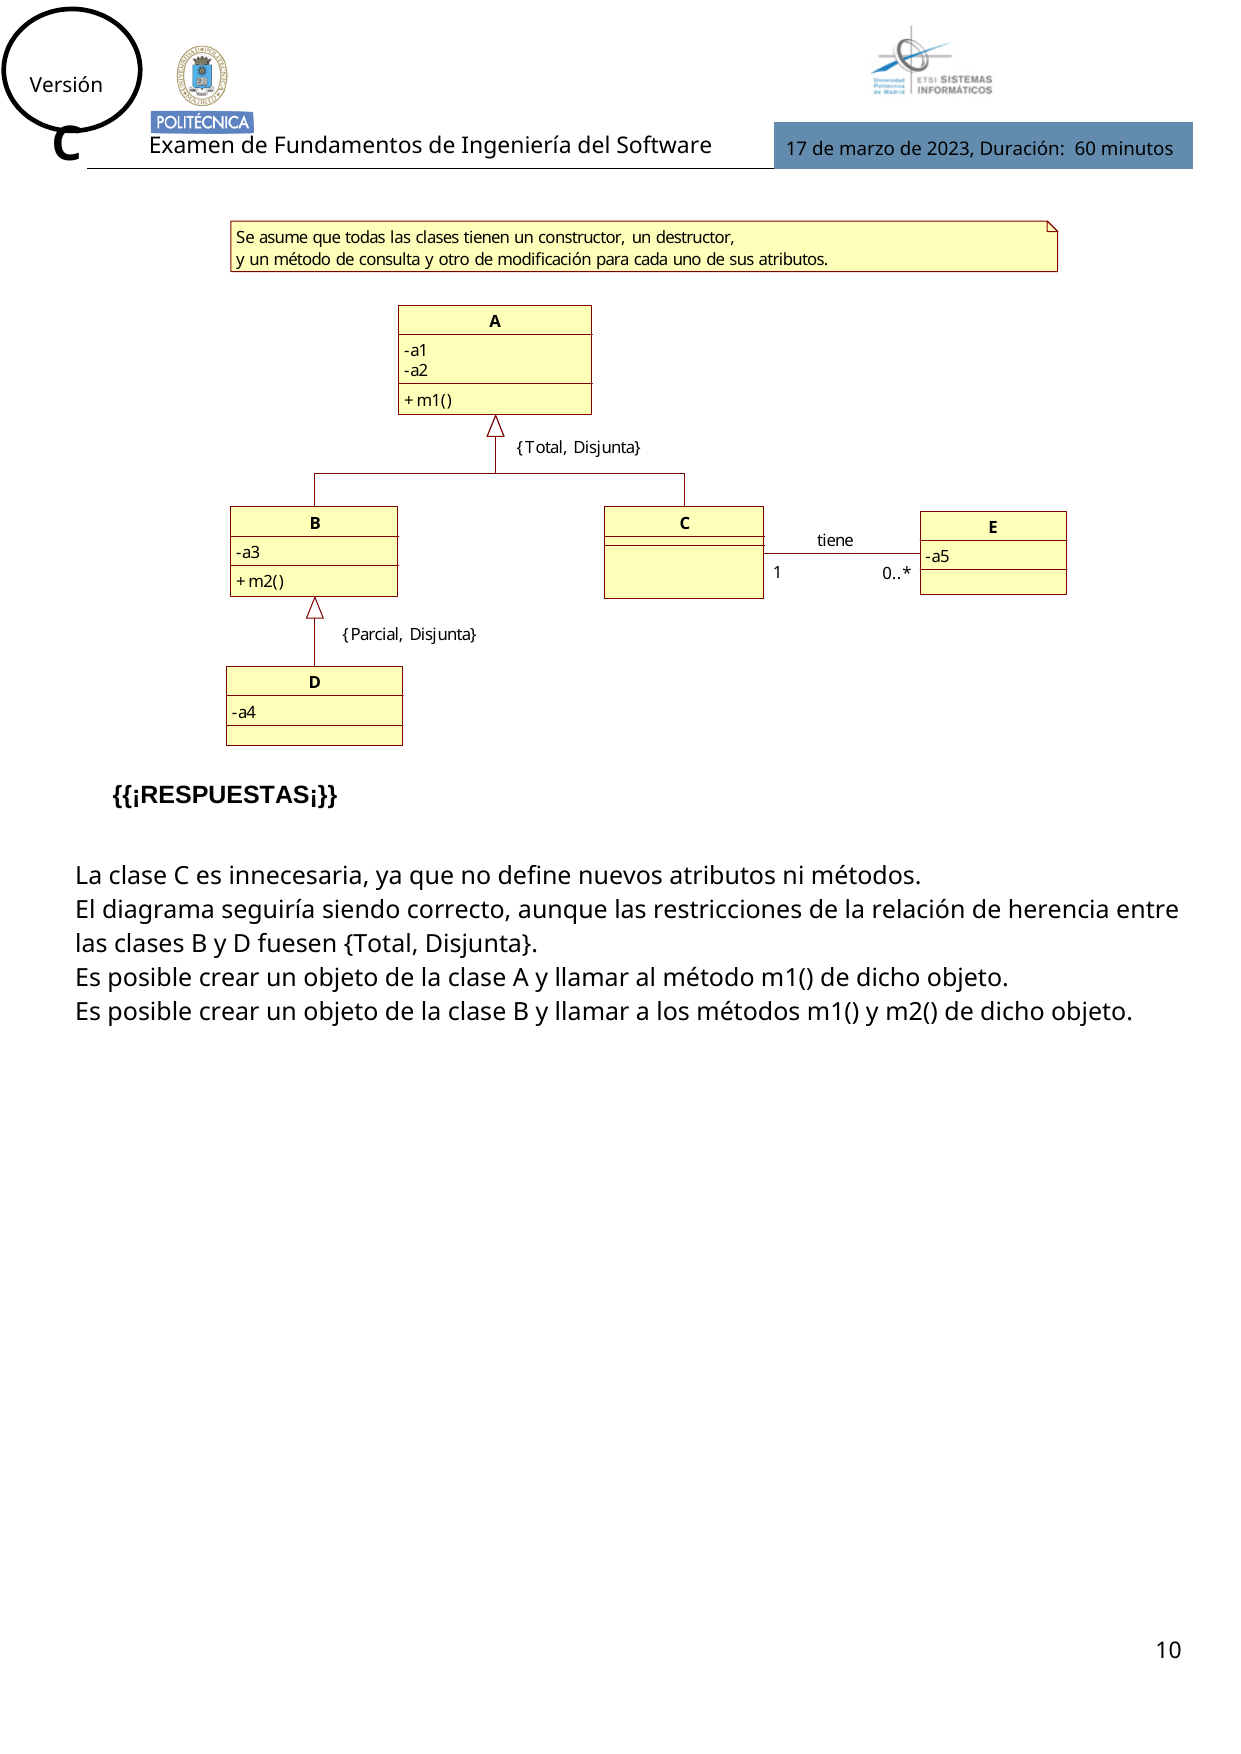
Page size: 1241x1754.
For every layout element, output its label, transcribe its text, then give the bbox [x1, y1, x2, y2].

text {{¡RESPUESTAS¡}} [112, 780, 1181, 809]
text La clase C es innecesaria, ya que no define nuevos atributos ni métodos. [75, 857, 1181, 891]
text El diagrama seguiría siendo correcto, aunque las restricciones de la relación de herencia entre las clases B y D fuesen {Total, Disjunta}. [75, 891, 1181, 959]
text Es posible crear un objeto de la clase B y llamar a los métodos m1() y m2() de dicho objeto. [75, 993, 1181, 1028]
text Es posible crear un objeto de la clase A y llamar al método m1() de dicho objeto. [75, 959, 1181, 993]
